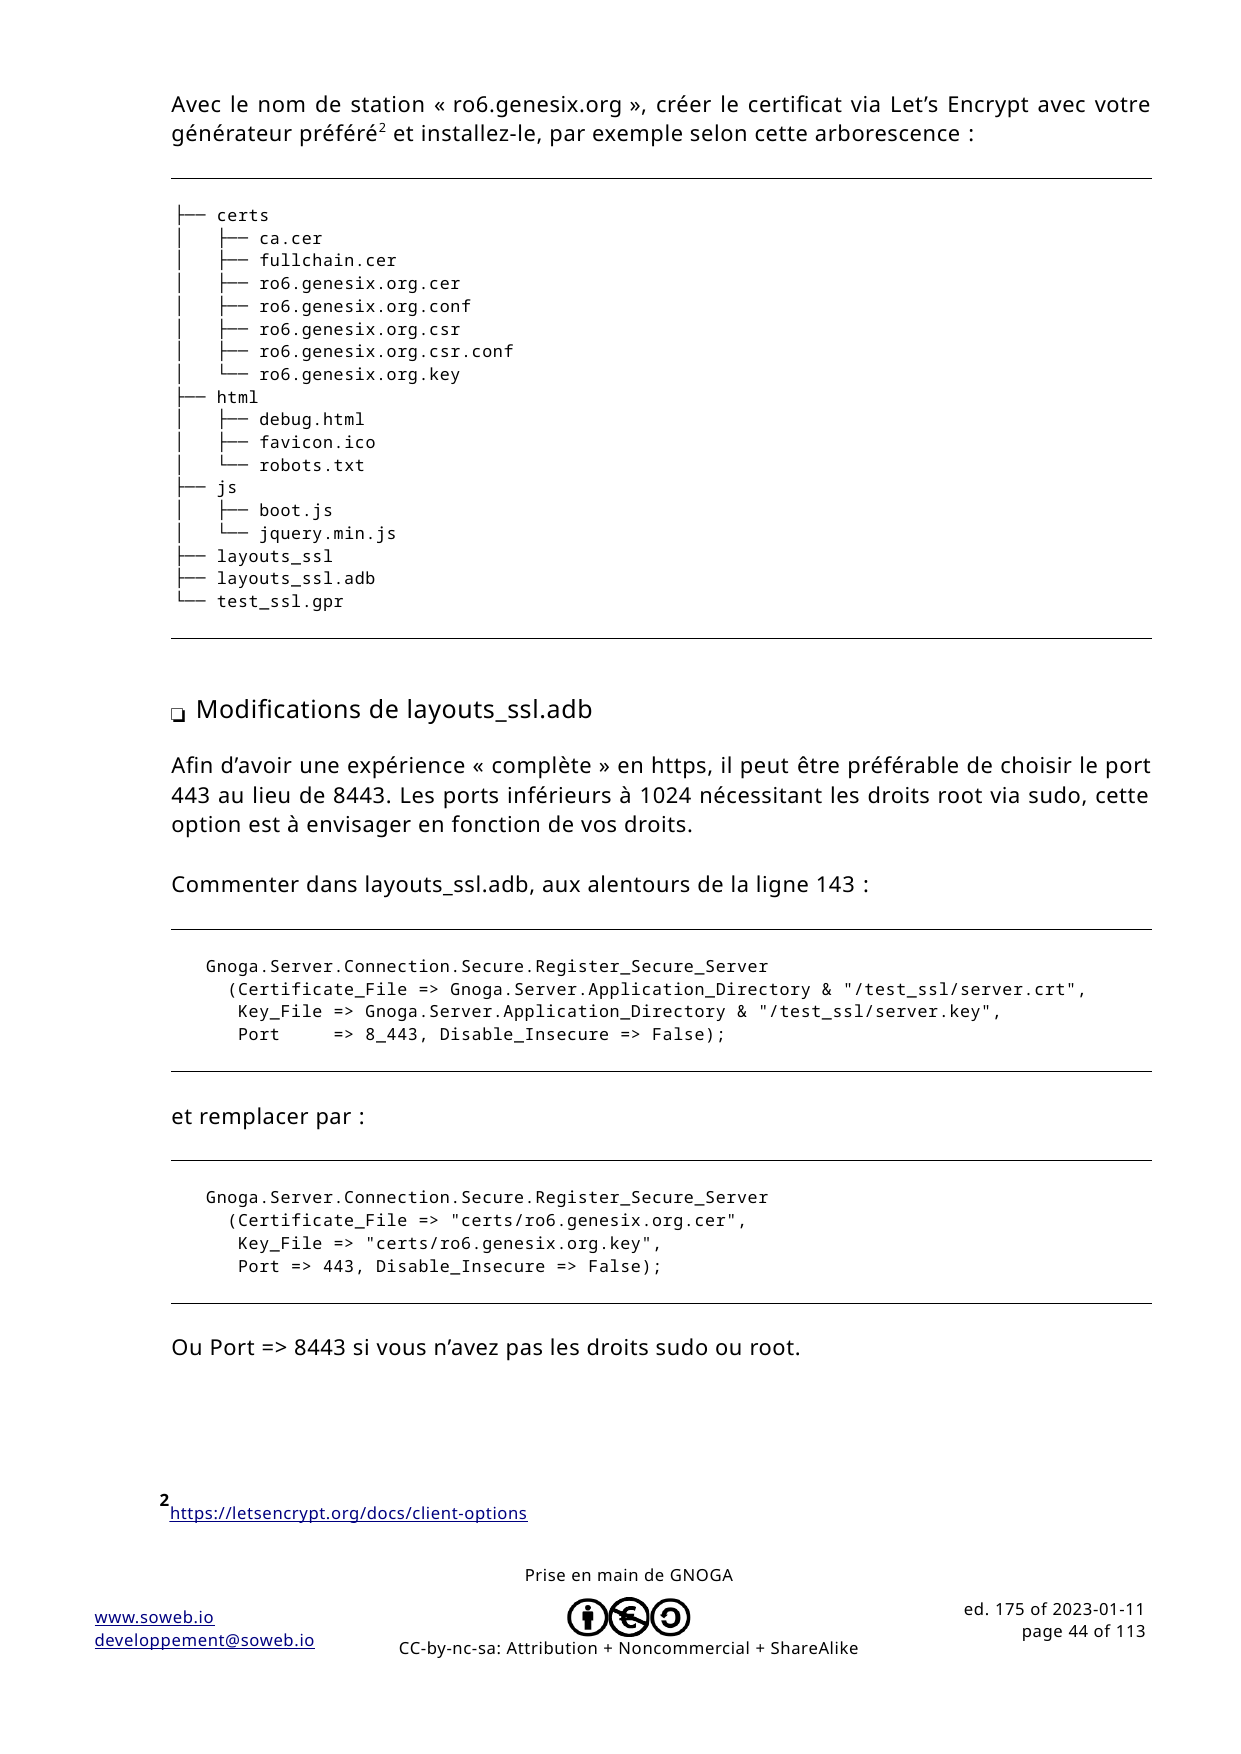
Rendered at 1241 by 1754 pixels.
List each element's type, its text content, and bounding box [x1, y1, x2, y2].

list ├── certs [171, 179, 1152, 223]
list │ ├── ro6.genesix.org.csr.conf [171, 337, 1152, 359]
list │ ├── ro6.genesix.org.conf [171, 291, 1152, 314]
list │ ├── ca.cer [171, 223, 1152, 246]
list Gnoga.Server.Connection.Secure.Register_Secure_Server [171, 930, 1152, 974]
list Gnoga.Server.Connection.Secure.Register_Secure_Server [171, 1161, 1152, 1206]
list └── test_ssl.gpr [171, 587, 1152, 638]
list Port => 443, Disable_Insecure => False); [171, 1251, 1152, 1303]
list ├── layouts_ssl [171, 541, 1152, 564]
list │ ├── ro6.genesix.org.cer [171, 269, 1152, 291]
list │ └── robots.txt [171, 450, 1152, 473]
list ├── layouts_ssl.adb [171, 564, 1152, 587]
list (Certificate_File => "certs/ro6.genesix.org.cer", [171, 1206, 1152, 1228]
list │ ├── favicon.ico [171, 428, 1152, 450]
text Afin d’avoir une expérience « complète » en https, il peut être préférable de choisir le port 443 au lieu de 8443. Les ports inférieurs à 1024 nécessitant les droits root via sudo, cette option est à envisager en fonction de vos droits. [171, 750, 1152, 839]
list ├── html [171, 382, 1152, 405]
list │ └── jquery.min.js [171, 518, 1152, 541]
text Commenter dans layouts_ssl.adb, aux alentours de la ligne 143 : [171, 869, 1152, 899]
text et remplacer par : [171, 1101, 1152, 1131]
list │ ├── debug.html [171, 405, 1152, 428]
list │ ├── fullchain.cer [171, 246, 1152, 269]
list │ ├── boot.js [171, 496, 1152, 518]
list │ ├── ro6.genesix.org.csr [171, 314, 1152, 337]
text Ou Port => 8443 si vous n’avez pas les droits sudo ou root. [171, 1332, 1152, 1362]
text Avec le nom de station « ro6.genesix.org », créer le certificat via Let’s Encrypt avec votre générateur préféré et installez-le, par exemple selon cette arborescence : [171, 88, 1152, 148]
list Key_File => Gnoga.Server.Application_Directory & "/test_ssl/server.key", [171, 997, 1152, 1019]
picture [566, 1597, 691, 1637]
list │ └── ro6.genesix.org.key [171, 359, 1152, 382]
list ├── js [171, 473, 1152, 496]
list Port => 8_443, Disable_Insecure => False); [171, 1019, 1152, 1071]
subtitle Modifications de layouts_ssl.adb [171, 692, 1152, 738]
list (Certificate_File => Gnoga.Server.Application_Directory & "/test_ssl/server.crt", [171, 974, 1152, 997]
list Key_File => "certs/ro6.genesix.org.key", [171, 1228, 1152, 1251]
text https://letsencrypt.org/docs/client-options [159, 1488, 1152, 1528]
